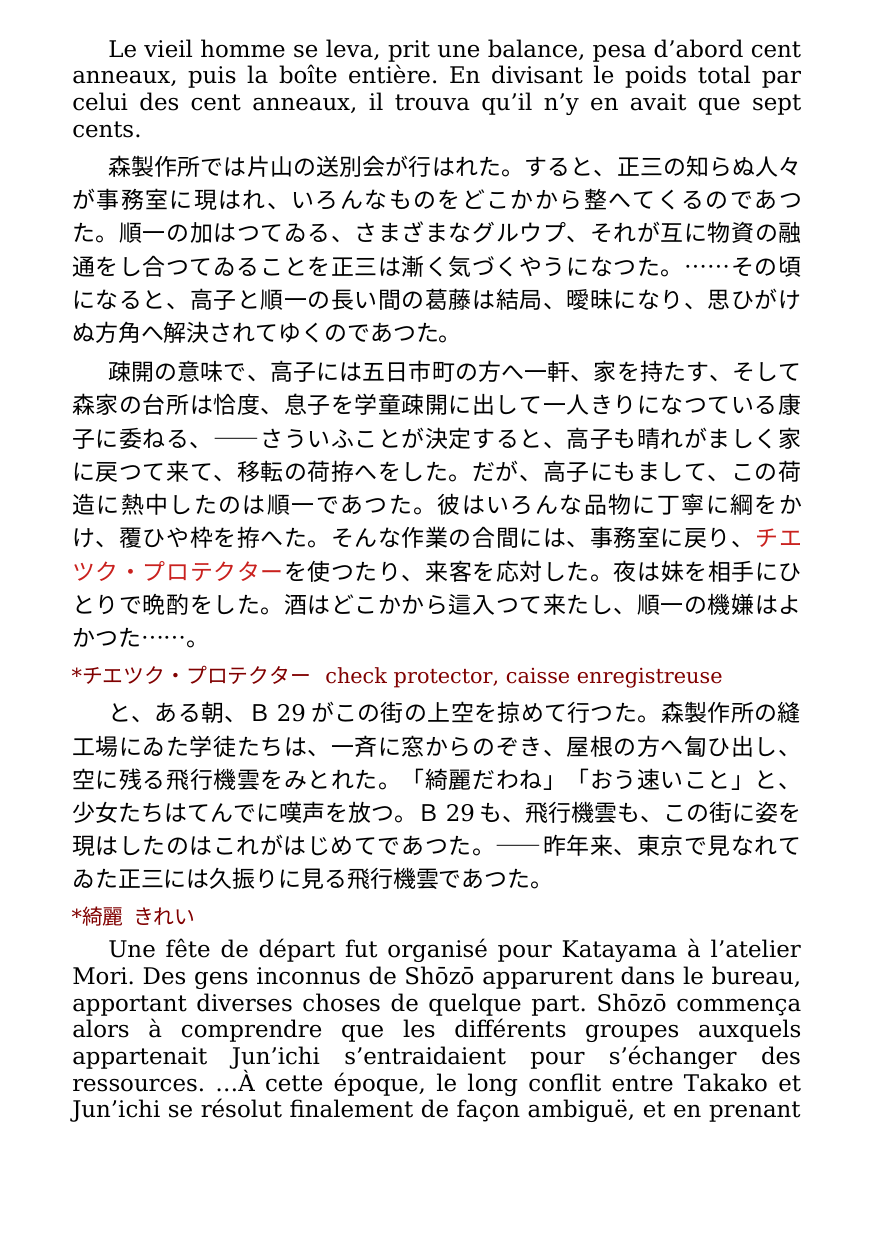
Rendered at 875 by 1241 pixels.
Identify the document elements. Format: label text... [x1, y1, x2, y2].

text 森製作所では片山の送別会が行はれた。すると、正三の知らぬ人々が事務室に現はれ、いろんなものをどこかから整へてくるのであつた。順一の加はつてゐる、さまざまなグルウプ、それが互に物資の融通をし合つてゐることを正三は漸く気づくやうになつた。……その頃になると、高子と順一の長い間の葛藤は結局、曖昧になり、思ひがけぬ方角へ解決されてゆくのであつた。 [72, 149, 802, 348]
text Le vieil homme se leva, prit une balance, pesa d’abord cent anneaux, puis la boîte entière. En divisant le poids total par celui des cent anneaux, il trouva qu’il n’y en avait que sept cents. [72, 36, 802, 143]
text *綺麗 きれい [71, 900, 803, 931]
text *チエツク・プロテクター check protector, caisse enregistreuse [71, 659, 803, 689]
text 疎開の意味で、高子には五日市町の方へ一軒、家を持たす、そして森家の台所は恰度、息子を学童疎開に出して一人きりになつている康子に委ねる、――さういふことが決定すると、高子も晴れがましく家に戻つて来て、移転の荷拵へをした。だが、高子にもまして、この荷造に熱中したのは順一であつた。彼はいろんな品物に丁寧に綱をかけ、覆ひや枠を拵へた。そんな作業の合間には、事務室に戻り、チエツク・プロテクターを使つたり、来客を応対した。夜は妹を相手にひとりで晩酌をした。酒はどこかから這入つて来たし、順一の機嫌はよかつた……。 [72, 354, 802, 653]
text と、ある朝、Ｂ29がこの街の上空を掠めて行つた。森製作所の縫工場にゐた学徒たちは、一斉に窓からのぞき、屋根の方へ匐ひ出し、空に残る飛行機雲をみとれた。「綺麗だわね」「おう速いこと」と、少女たちはてんでに嘆声を放つ。Ｂ29も、飛行機雲も、この街に姿を現はしたのはこれがはじめてであつた。――昨年来、東京で見なれてゐた正三には久振りに見る飛行機雲であつた。 [72, 695, 802, 894]
text Une fête de départ fut organisé pour Katayama à l’atelier Mori. Des gens inconnus de Shōzō apparurent dans le bureau, apportant diverses choses de quelque part. Shōzō commença alors à comprendre que les différents groupes auxquels appartenait Jun’ichi s’entraidaient pour s’échanger des ressources. …À cette époque, le long conflit entre Takako et Jun’ichi se résolut finalement de façon ambiguë, et en prenant [72, 937, 802, 1123]
